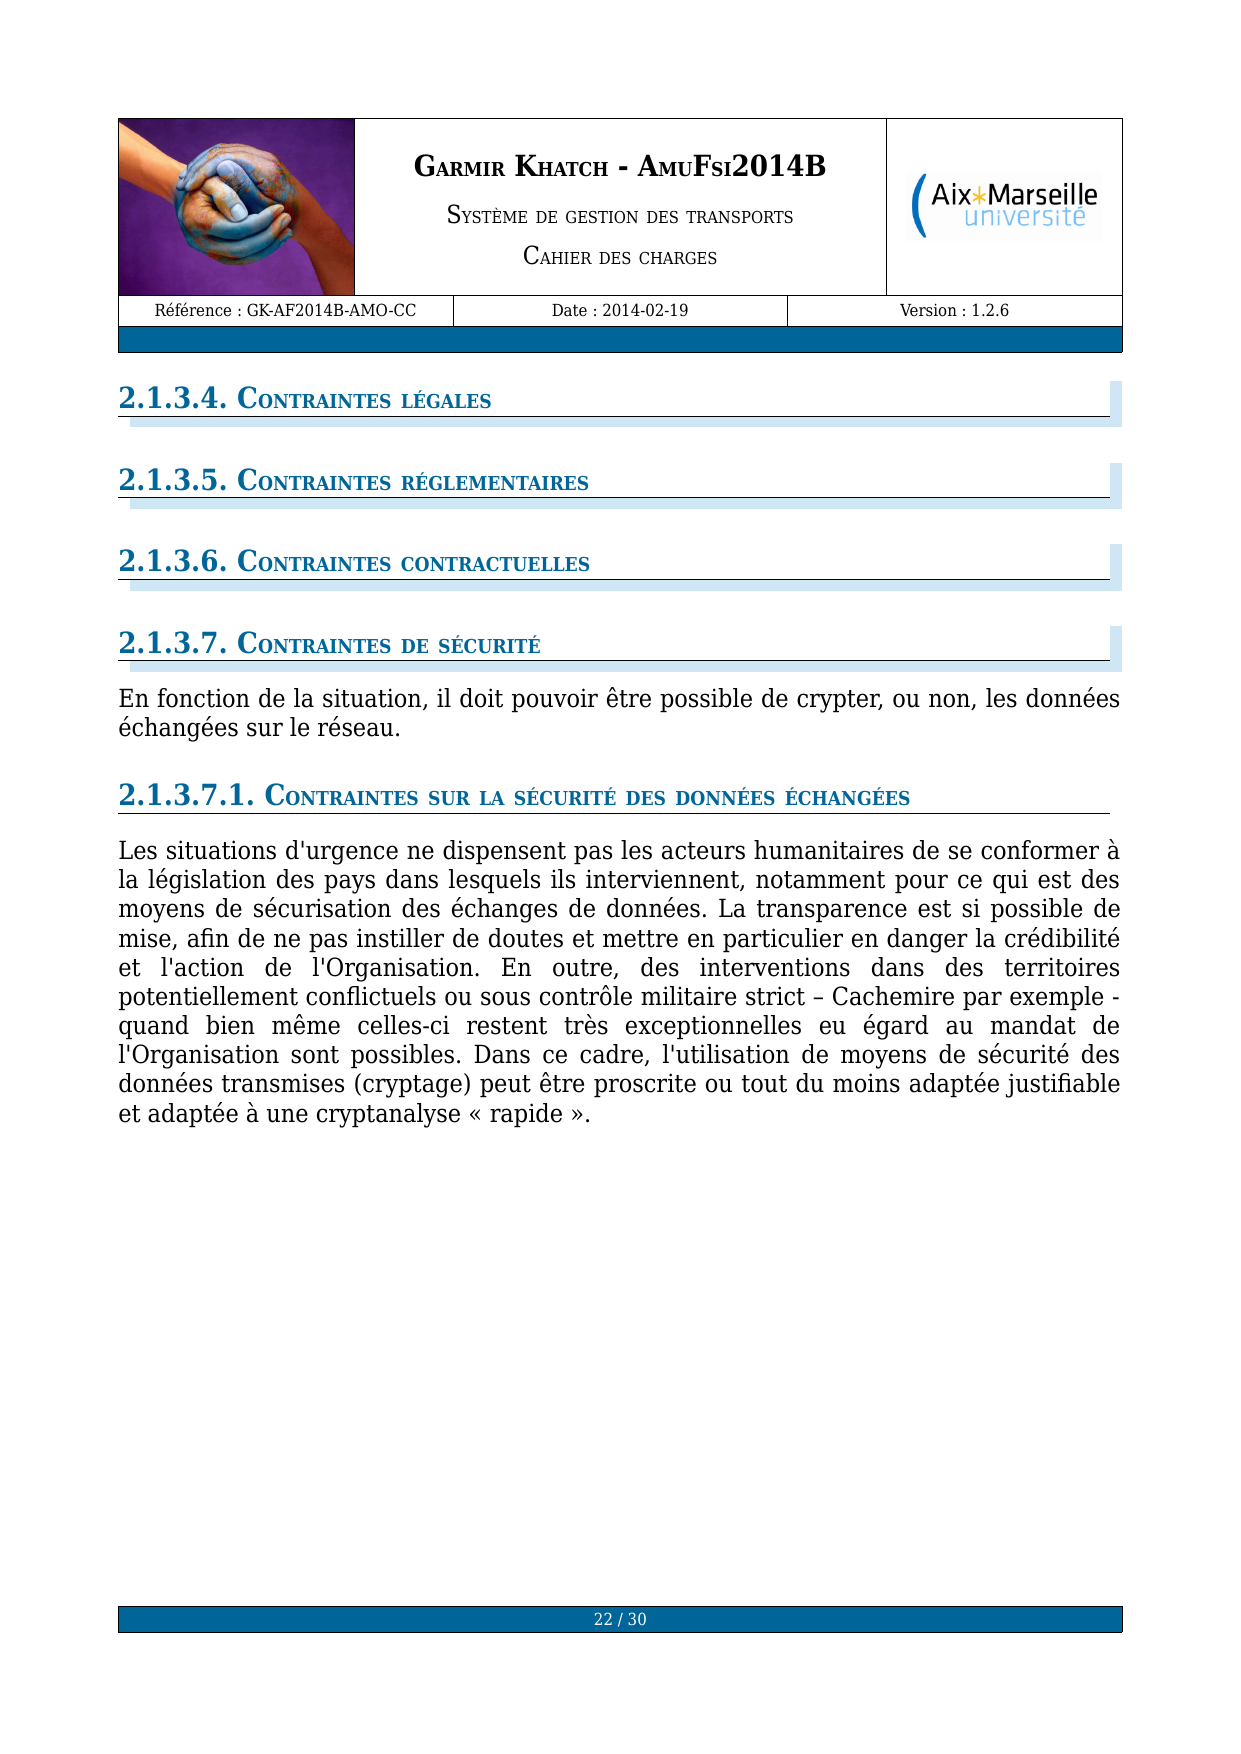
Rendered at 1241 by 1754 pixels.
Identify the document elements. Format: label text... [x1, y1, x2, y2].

subtitle Contraintes légales [118, 381, 1110, 416]
subtitle Contraintes de sécurité [118, 626, 1110, 660]
picture [119, 119, 354, 295]
text Les situations d'urgence ne dispensent pas les acteurs humanitaires de se conformer à la législation des pays dans lesquels ils interviennent, notamment pour ce qui est des moyens de sécurisation des échanges de données. La transparence est si possible de mise, afin de ne pas instiller de doutes et mettre en particulier en danger la crédibilité et l'action de l'Organisation. En outre, des interventions dans des territoires potentiellement conflictuels ou sous contrôle militaire strict – Cachemire par exemple - quand bien même celles-ci restent très exceptionnelles eu égard au mandat de l'Organisation sont possibles. Dans ce cadre, l'utilisation de moyens de sécurité des données transmises (cryptage) peut être proscrite ou tout du moins adaptée justifiable et adaptée à une cryptanalyse « rapide ». [118, 836, 1122, 1128]
subtitle Contraintes contractuelles [118, 544, 1110, 579]
subtitle Contraintes réglementaires [118, 463, 1110, 497]
text En fonction de la situation, il doit pouvoir être possible de crypter, ou non, les données échangées sur le réseau. [118, 684, 1122, 742]
picture [887, 126, 1122, 288]
subtitle Contraintes sur la sécurité des données échangées [118, 778, 1110, 813]
